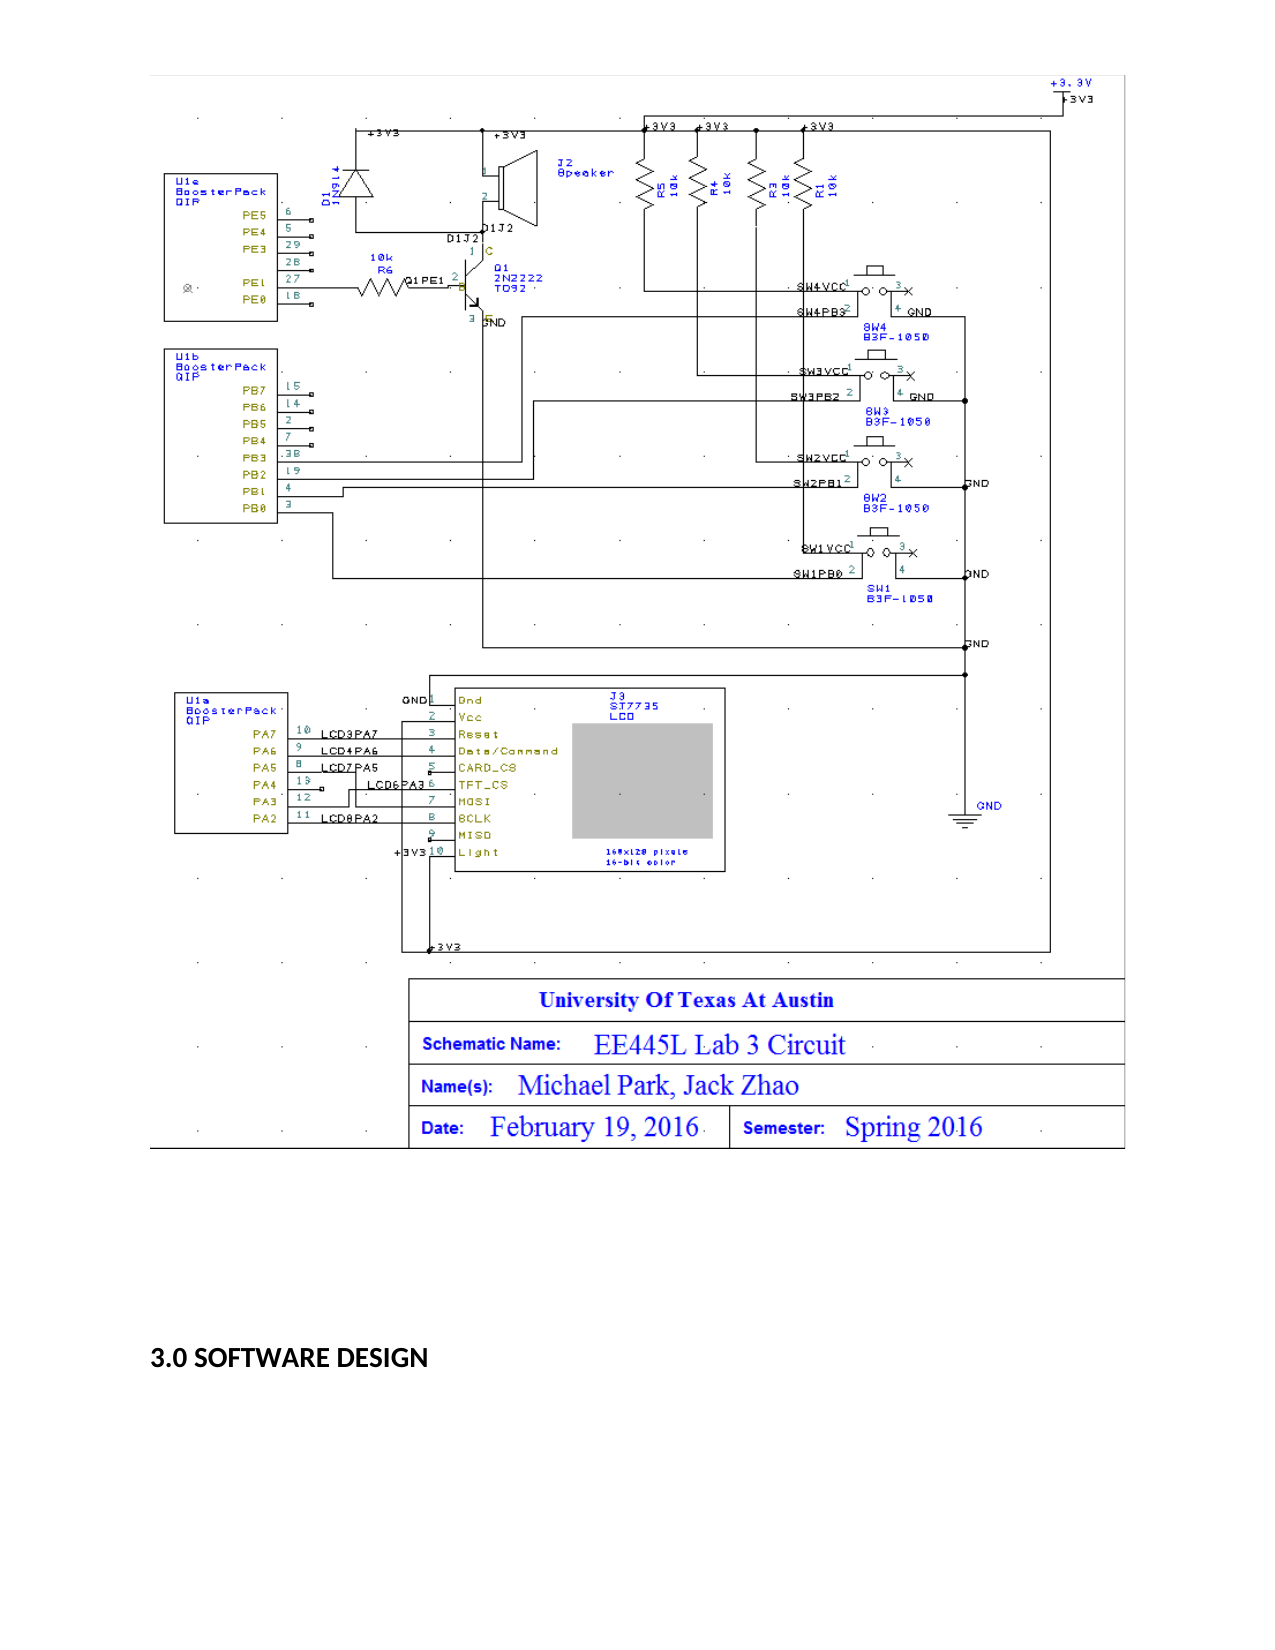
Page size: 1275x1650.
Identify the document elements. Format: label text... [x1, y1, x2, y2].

text 3.0 SOFTWARE DESIGN [150, 1339, 1125, 1374]
picture [150, 75, 1125, 1149]
